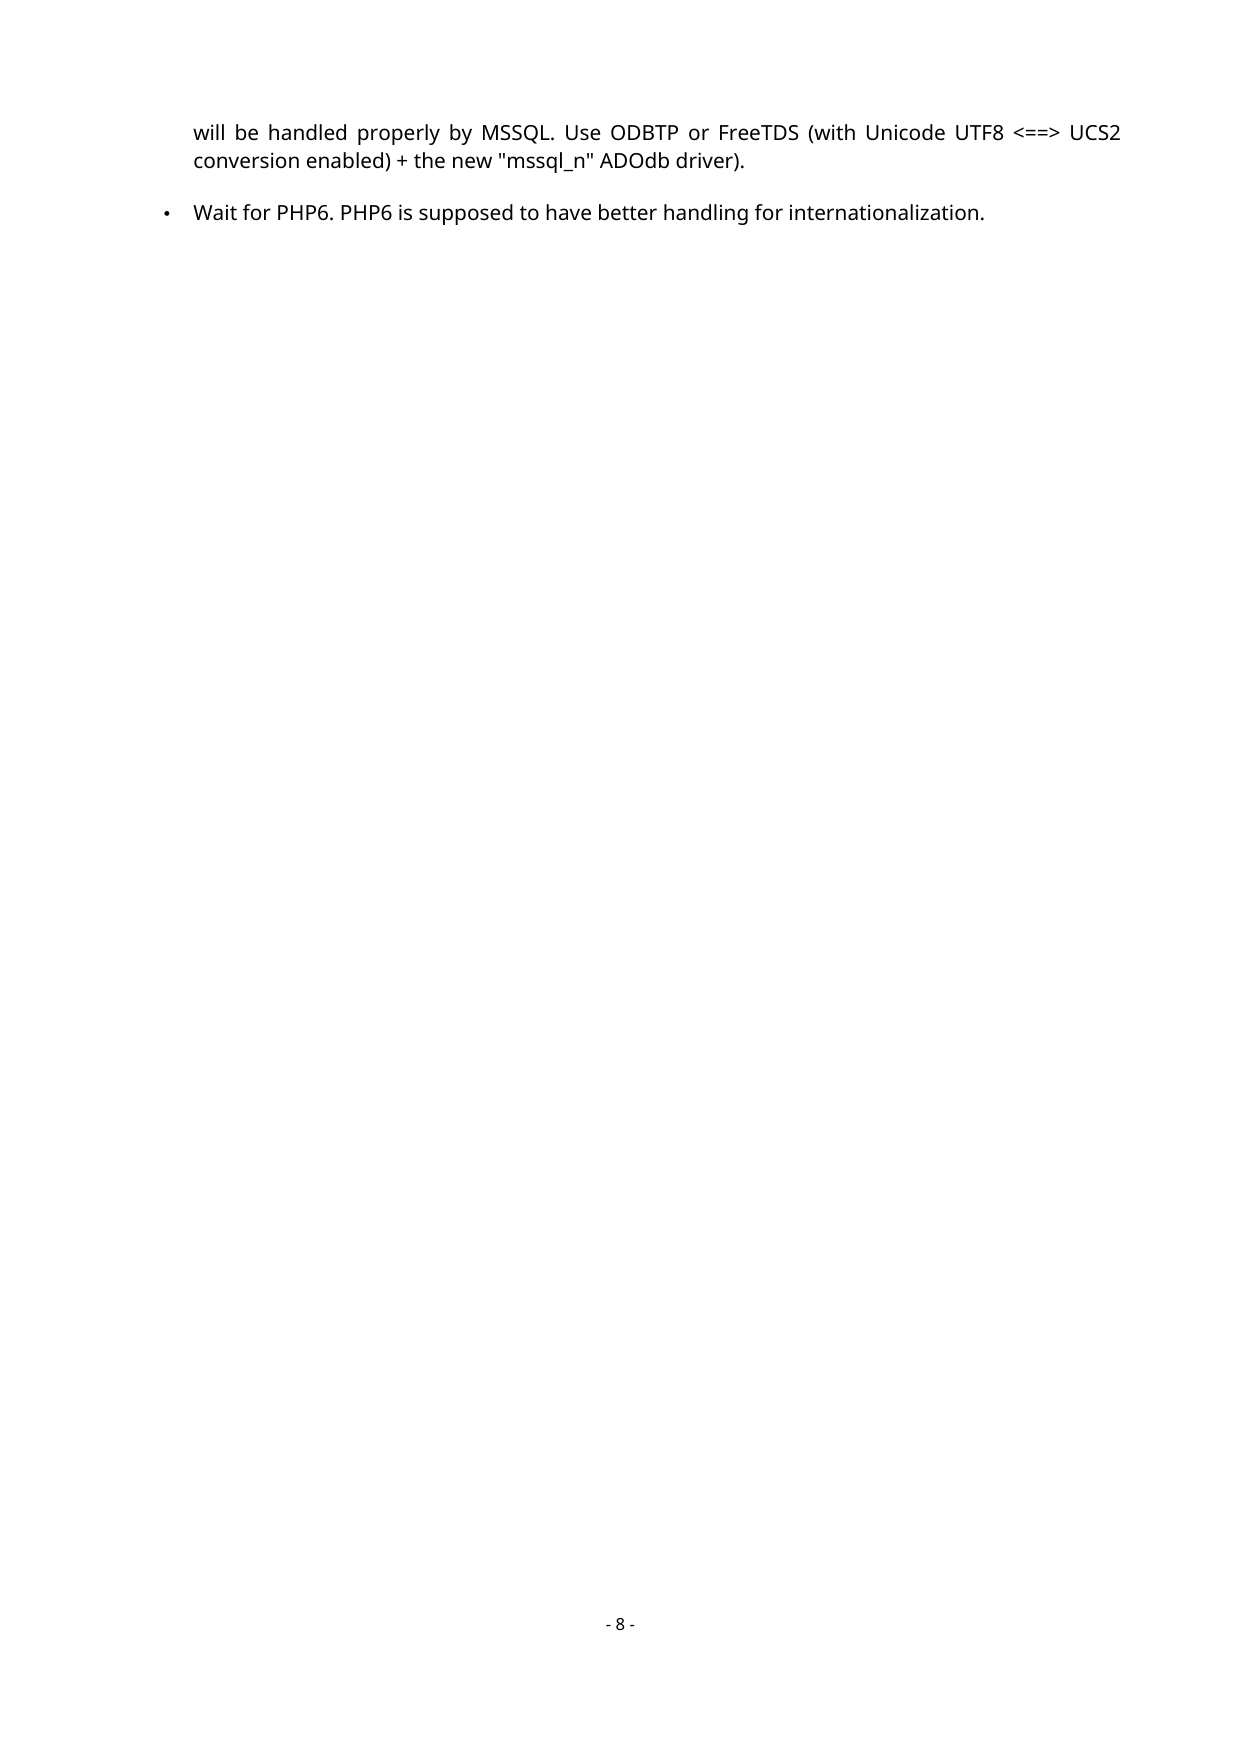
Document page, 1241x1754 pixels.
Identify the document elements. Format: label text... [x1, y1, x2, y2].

list will be handled properly by MSSQL. Use ODBTP or FreeTDS (with Unicode UTF8 <==> UCS2 conversion enabled) + the new "mssql_n" ADOdb driver). [156, 118, 1122, 175]
list Wait for PHP6. PHP6 is supposed to have better handling for internationalization. [164, 198, 1122, 227]
